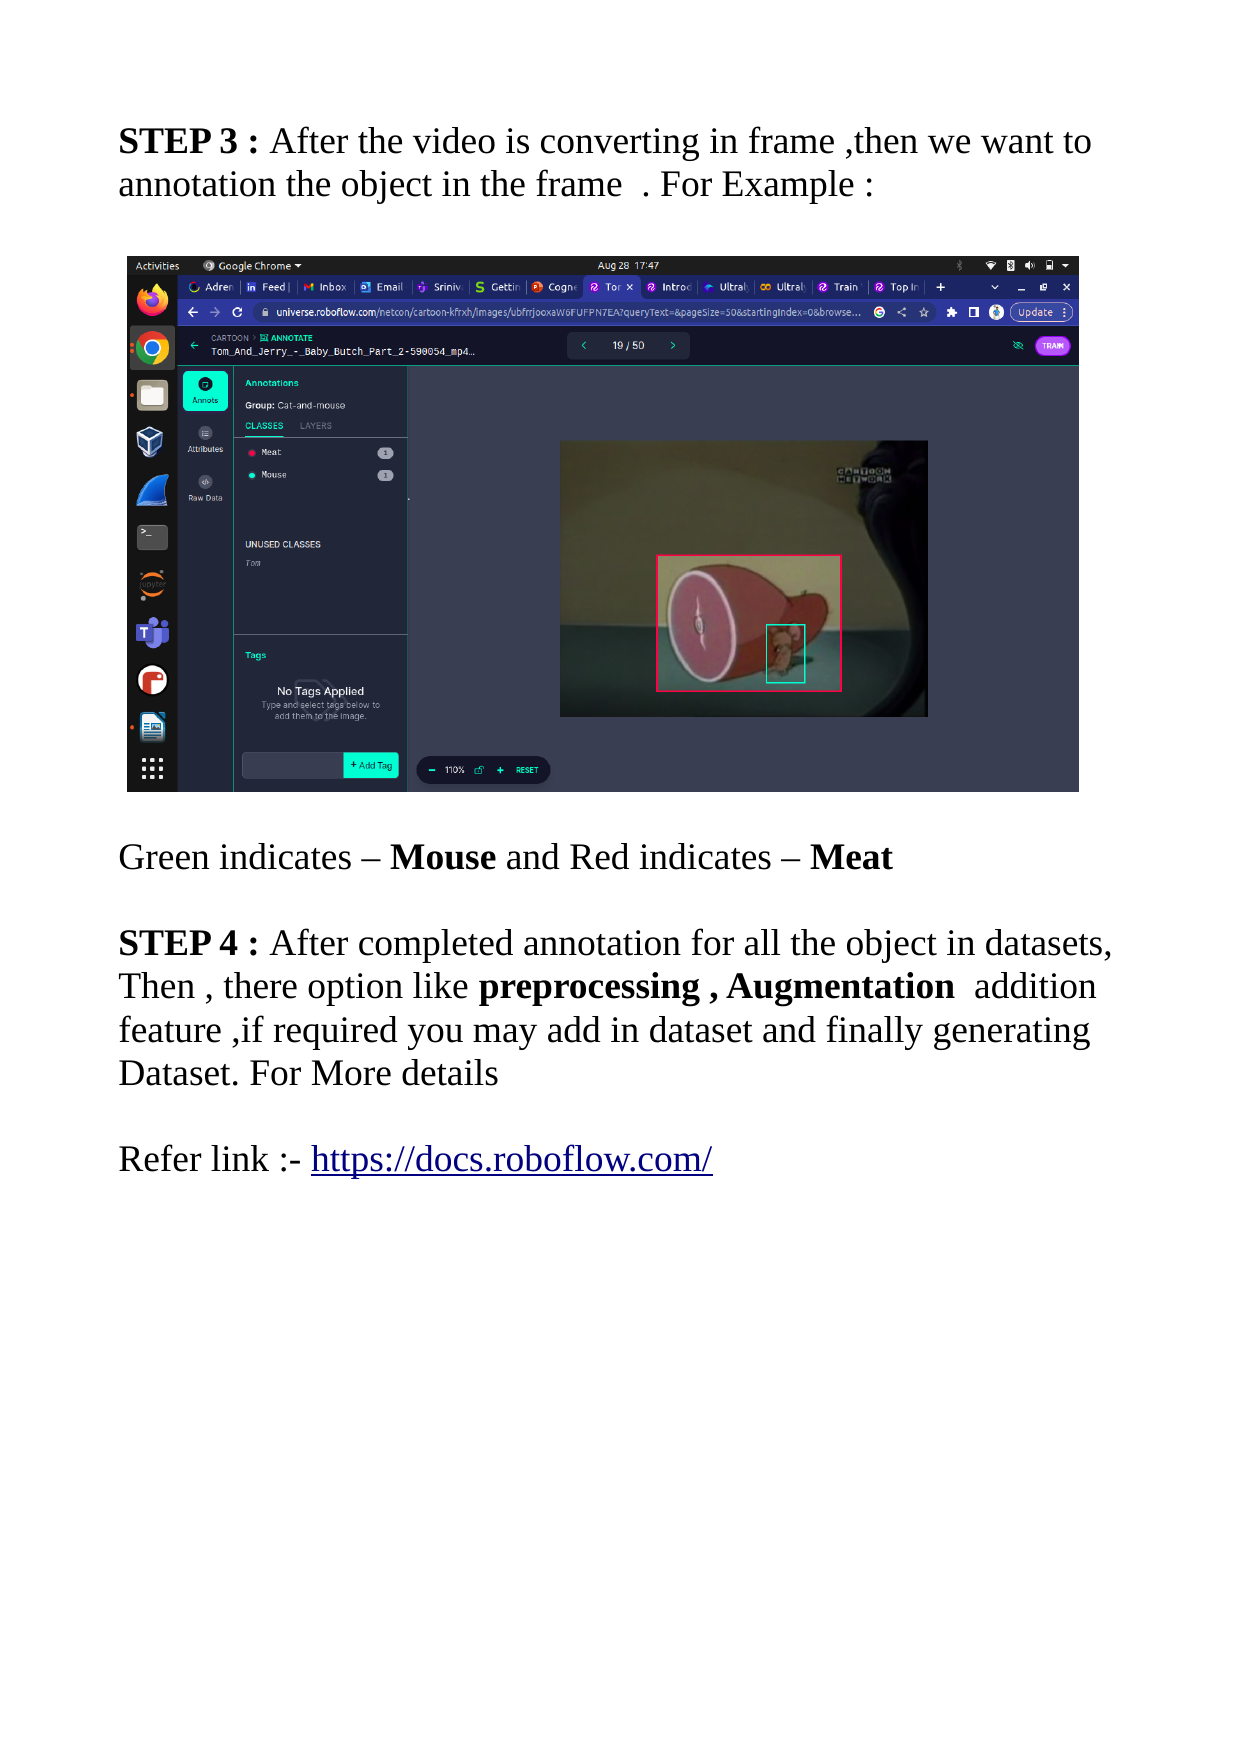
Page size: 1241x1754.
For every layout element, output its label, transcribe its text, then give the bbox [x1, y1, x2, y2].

text STEP 4 : After completed annotation for all the object in datasets, Then , there option like preprocessing , Augmentation addition feature ,if required you may add in dataset and finally generating Dataset. For More details [118, 921, 1122, 1093]
picture [127, 256, 1079, 792]
text STEP 3 : After the video is converting in frame ,then we want to annotation the object in the frame . For Example : [118, 118, 1122, 204]
text Refer link :- https://docs.roboflow.com/ [118, 1136, 1122, 1179]
text Green indicates – Mouse and Red indicates – Meat [118, 834, 1122, 878]
